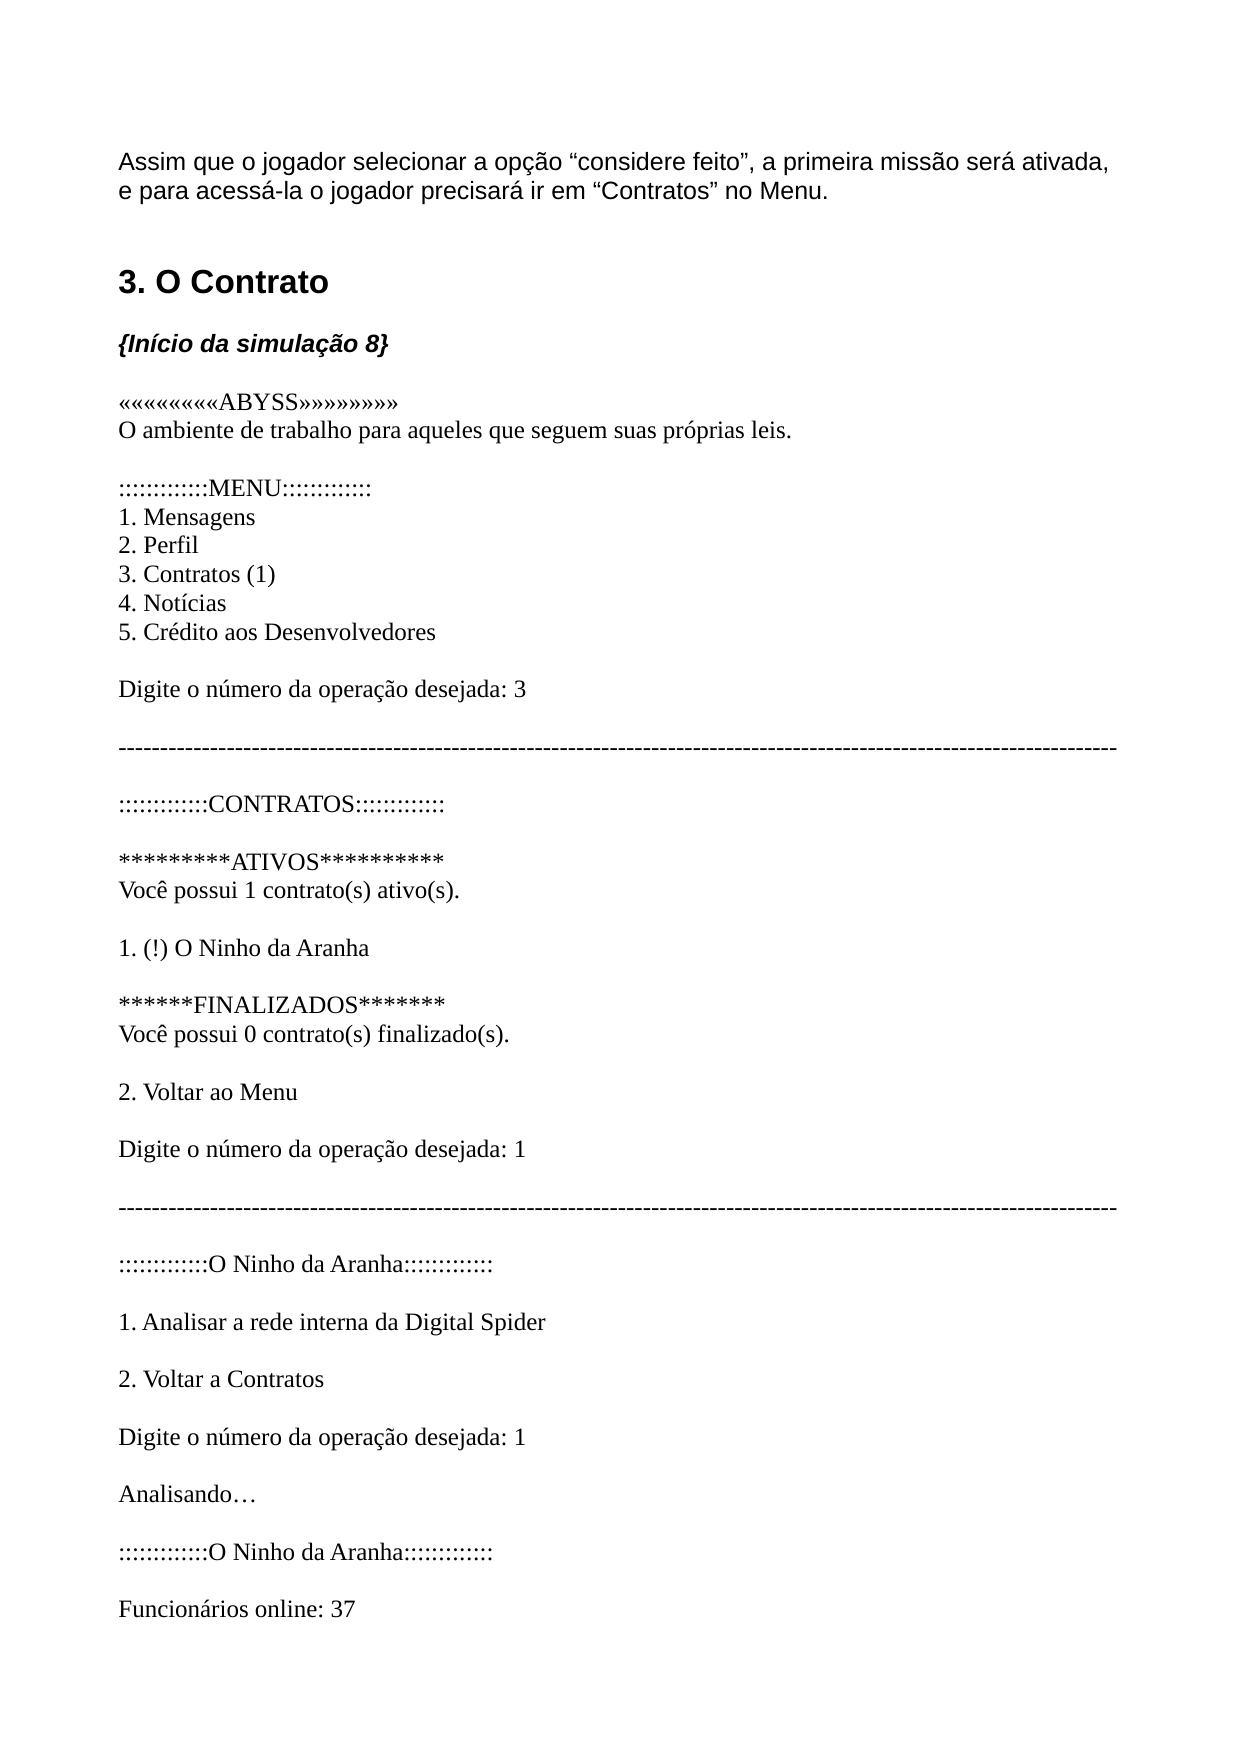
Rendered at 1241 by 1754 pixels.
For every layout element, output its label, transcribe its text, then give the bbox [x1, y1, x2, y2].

text :::::::::::::O Ninho da Aranha::::::::::::: [118, 1249, 1122, 1278]
text O ambiente de trabalho para aqueles que seguem suas próprias leis. [118, 415, 1122, 444]
text :::::::::::::MENU::::::::::::: [118, 473, 1122, 502]
text 3. O Contrato [118, 262, 1122, 300]
text *********ATIVOS********** [118, 847, 1122, 875]
text Digite o número da operação desejada: 3 [118, 674, 1122, 703]
text Digite o número da operação desejada: 1 [118, 1134, 1122, 1163]
text Digite o número da operação desejada: 1 [118, 1422, 1122, 1450]
text 1. Analisar a rede interna da Digital Spider [118, 1307, 1122, 1335]
text Funcionários online: 37 [118, 1594, 1122, 1623]
text ««««««««ABYSS»»»»»»»» [118, 387, 1122, 415]
text Você possui 1 contrato(s) ativo(s). [118, 875, 1122, 904]
text 2. Voltar ao Menu [118, 1077, 1122, 1105]
text ------------------------------------------------------------------------------------------------------------------------ [118, 1192, 1122, 1220]
text ------------------------------------------------------------------------------------------------------------------------ [118, 732, 1122, 760]
text 4. Notícias [118, 588, 1122, 617]
text 2. Perfil [118, 530, 1122, 559]
text :::::::::::::O Ninho da Aranha::::::::::::: [118, 1537, 1122, 1565]
text 3. Contratos (1) [118, 559, 1122, 588]
text Analisando… [118, 1479, 1122, 1508]
text Assim que o jogador selecionar a opção “considere feito”, a primeira missão será ativada, e para acessá-la o jogador precisará ir em “Contratos” no Menu. [118, 147, 1122, 204]
text Você possui 0 contrato(s) finalizado(s). [118, 1019, 1122, 1048]
text 5. Crédito aos Desenvolvedores [118, 617, 1122, 645]
text ******FINALIZADOS******* [118, 990, 1122, 1019]
text 1. Mensagens [118, 502, 1122, 530]
text 2. Voltar a Contratos [118, 1364, 1122, 1393]
text {Início da simulação 8} [118, 329, 1122, 358]
text 1. (!) O Ninho da Aranha [118, 933, 1122, 962]
text :::::::::::::CONTRATOS::::::::::::: [118, 789, 1122, 818]
